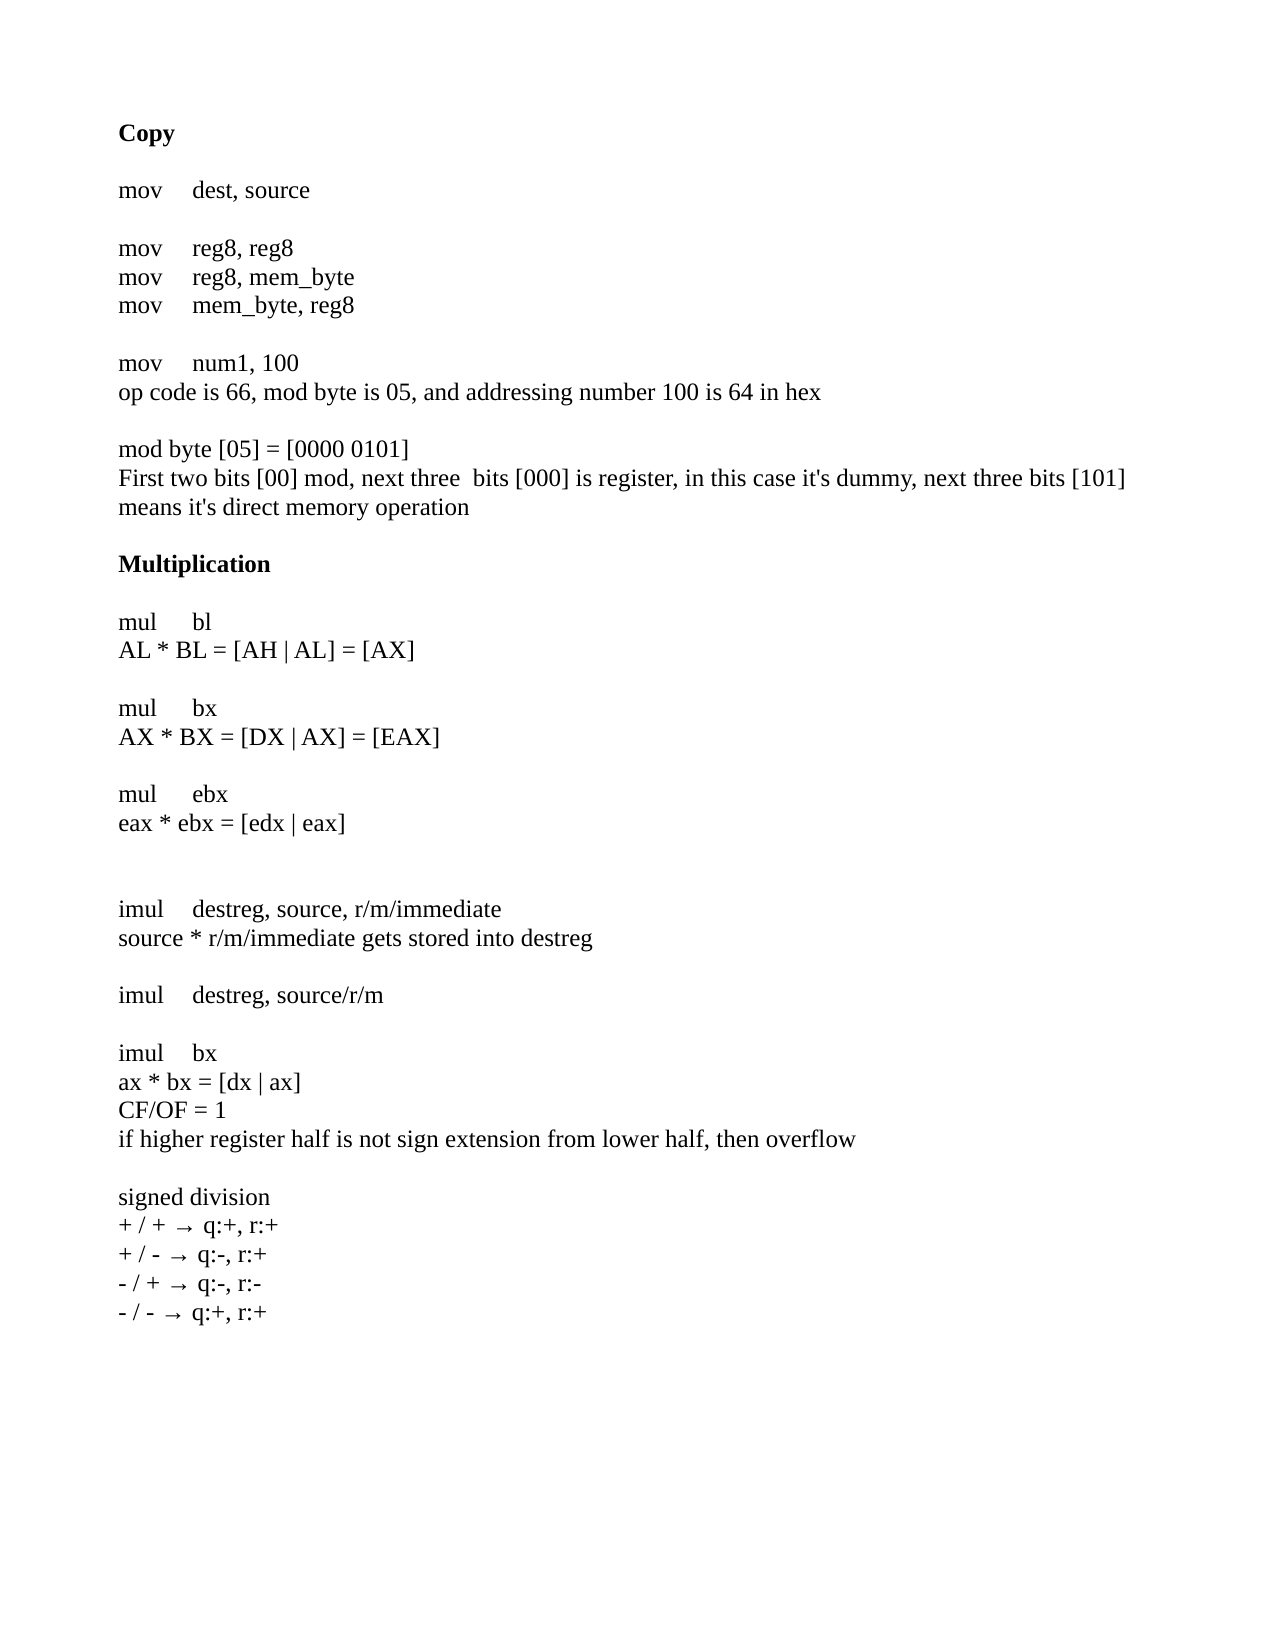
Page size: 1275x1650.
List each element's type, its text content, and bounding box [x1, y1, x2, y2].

text - / + → q:-, r:- [118, 1268, 1157, 1297]
text AL * BL = [AH | AL] = [AX] [118, 636, 1157, 664]
text Multiplication [118, 549, 1157, 578]
text Copy [118, 118, 1157, 147]
text mov reg8, reg8 [118, 233, 1157, 262]
text imul destreg, source/r/m [118, 981, 1157, 1009]
text signed division [118, 1182, 1157, 1211]
text mov dest, source [118, 176, 1157, 204]
text source * r/m/immediate gets stored into destreg [118, 923, 1157, 952]
text mul bx [118, 693, 1157, 722]
text eax * ebx = [edx | eax] [118, 808, 1157, 837]
text mov num1, 100 [118, 348, 1157, 377]
text mul bl [118, 607, 1157, 636]
text mov mem_byte, reg8 [118, 291, 1157, 319]
text mod byte [05] = [0000 0101] [118, 434, 1157, 463]
text - / - → q:+, r:+ [118, 1297, 1157, 1326]
text First two bits [00] mod, next three bits [000] is register, in this case it's dummy, next three bits [101] means it's direct memory operation [118, 463, 1157, 521]
text imul bx [118, 1038, 1157, 1067]
text ax * bx = [dx | ax] [118, 1067, 1157, 1096]
text + / - → q:-, r:+ [118, 1239, 1157, 1268]
text mul ebx [118, 779, 1157, 808]
text AX * BX = [DX | AX] = [EAX] [118, 722, 1157, 751]
text imul destreg, source, r/m/immediate [118, 894, 1157, 923]
text if higher register half is not sign extension from lower half, then overflow [118, 1124, 1157, 1153]
text op code is 66, mod byte is 05, and addressing number 100 is 64 in hex [118, 377, 1157, 406]
text CF/OF = 1 [118, 1096, 1157, 1124]
text + / + → q:+, r:+ [118, 1211, 1157, 1239]
text mov reg8, mem_byte [118, 262, 1157, 291]
